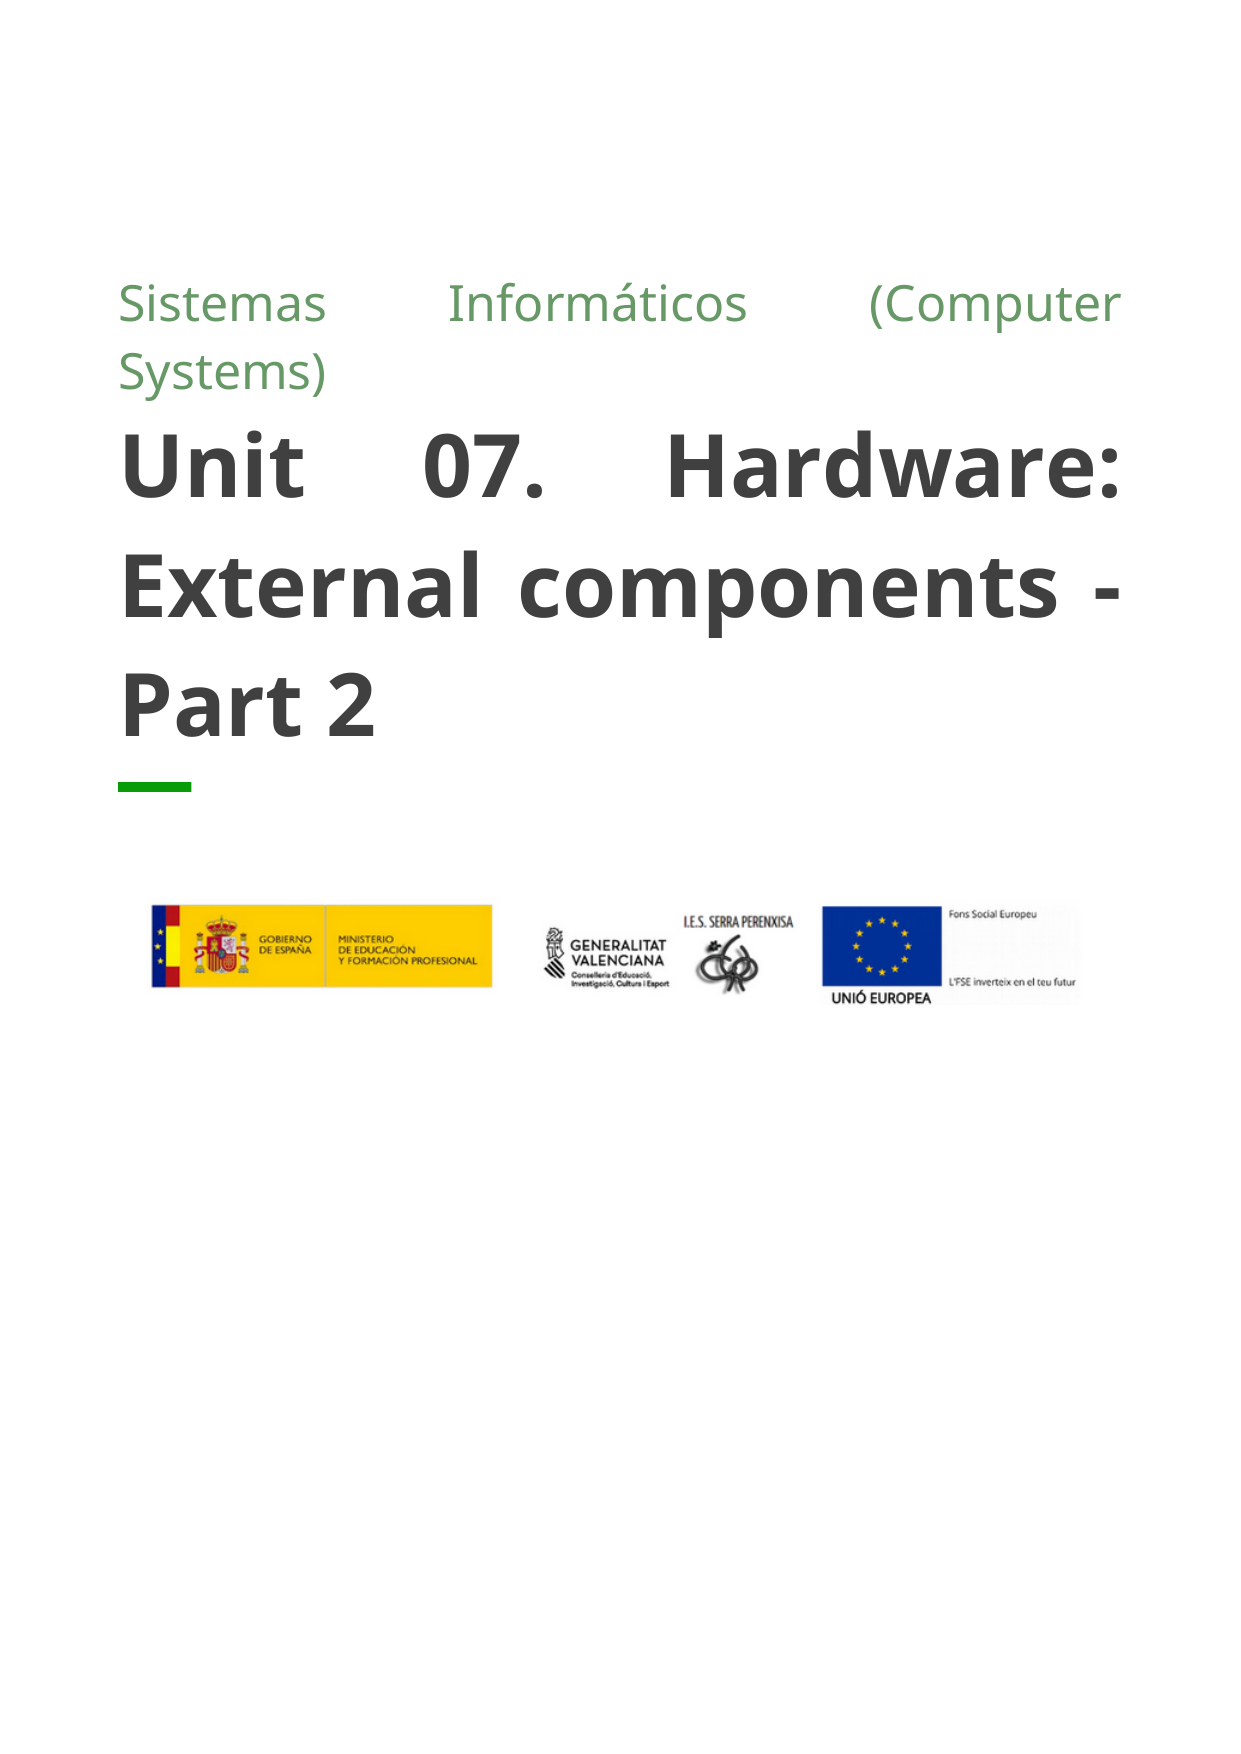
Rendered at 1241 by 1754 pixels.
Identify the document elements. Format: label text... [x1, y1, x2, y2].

title Sistemas Informáticos (Computer Systems) Unit 07. Hardware: External components - Part 2 [118, 268, 1122, 762]
picture [118, 782, 192, 792]
picture [118, 885, 1123, 1005]
